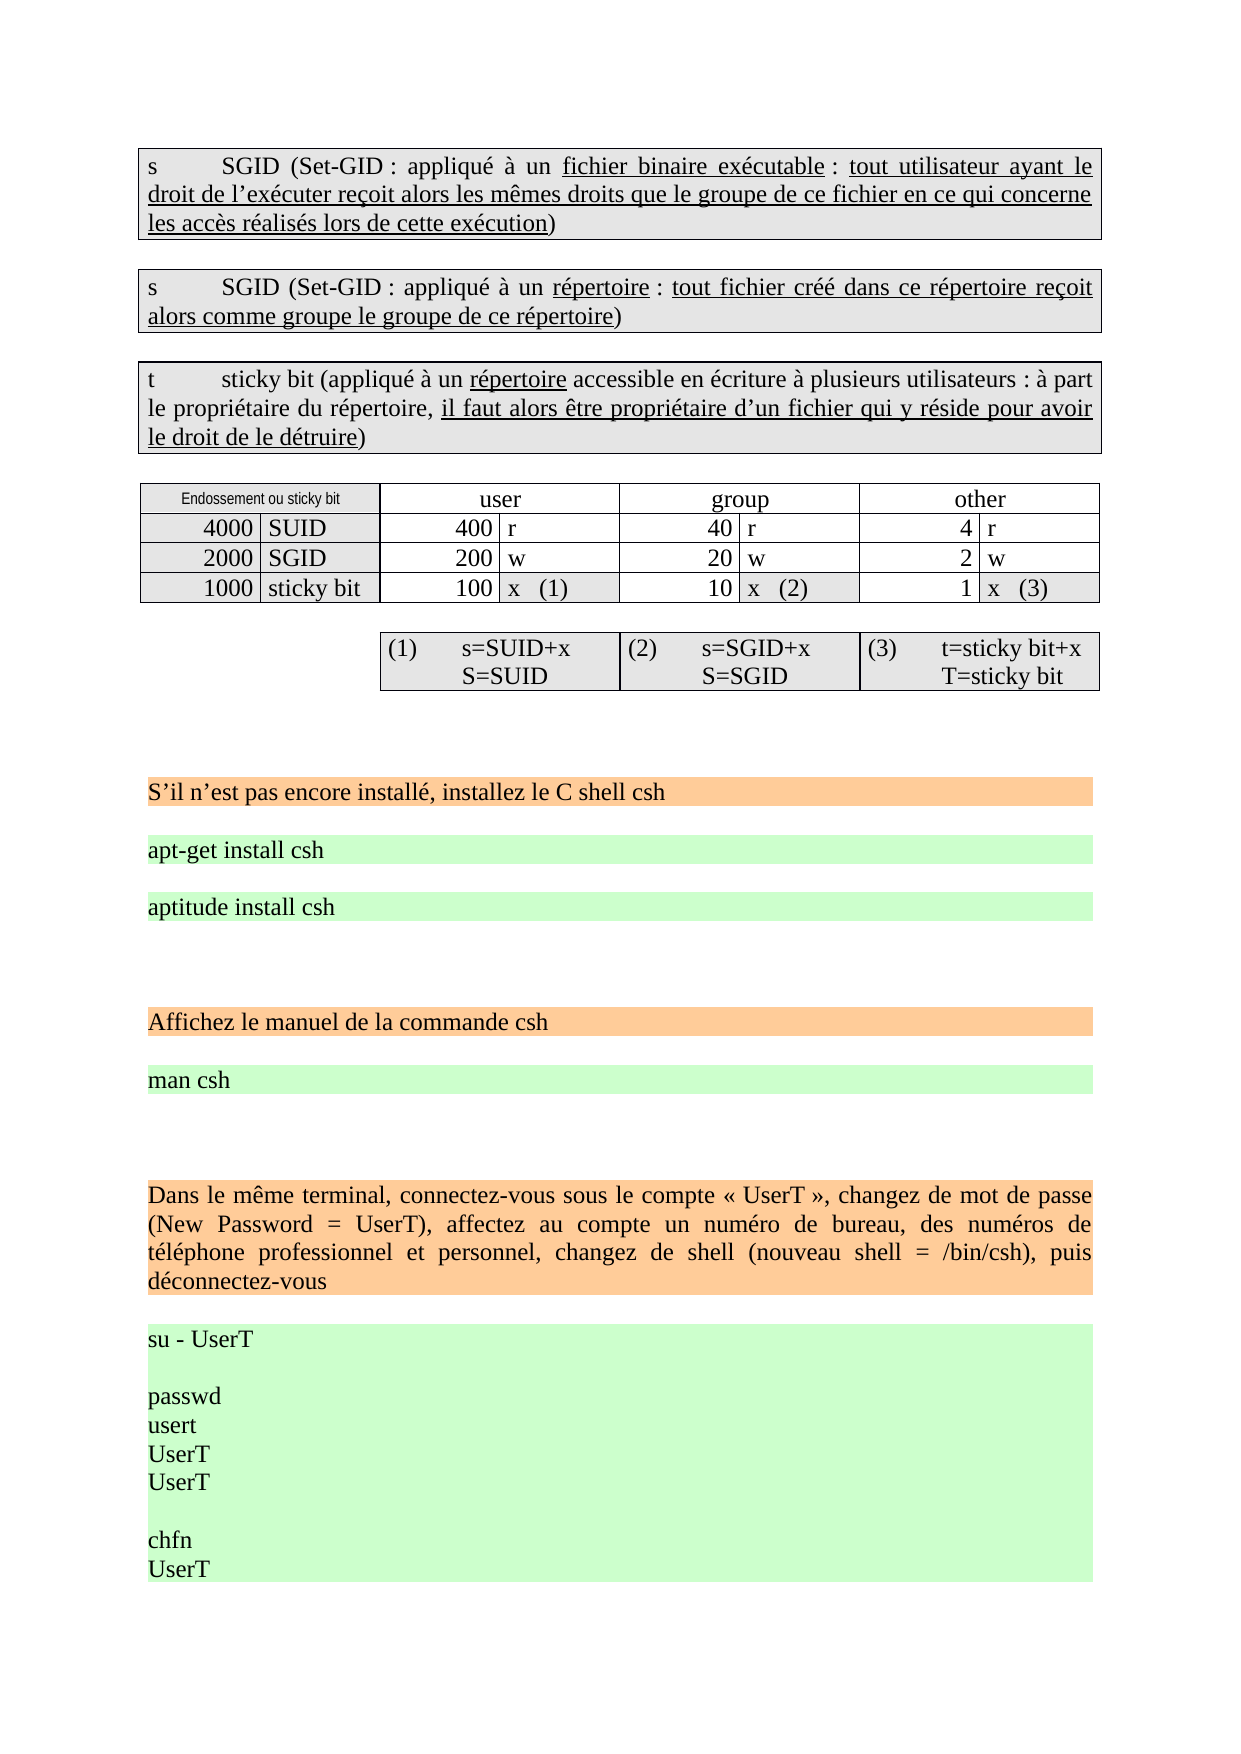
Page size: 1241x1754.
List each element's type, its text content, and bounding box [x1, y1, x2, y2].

table_cell 400 [381, 514, 499, 542]
text su - UserT [148, 1324, 1093, 1352]
table_cell r [740, 514, 859, 542]
text aptitude install csh [148, 892, 1093, 921]
table_cell 1000 [141, 573, 260, 602]
table_header (2) s=SGID+x S=SGID [621, 633, 859, 690]
text t sticky bit (appliqué à un répertoire accessible en écriture à plusieurs utilisateurs : à part le propriétaire du répertoire, il faut alors être propriétaire d’un fichier qui y réside pour avoir le droit de le détruire) [139, 363, 1101, 453]
text Dans le même terminal, connectez-vous sous le compte « UserT », changez de mot de passe (New Password = UserT), affectez au compte un numéro de bureau, des numéros de téléphone professionnel et personnel, changez de shell (nouveau shell = /bin/csh), puis déconnectez-vous [148, 1180, 1093, 1295]
table_cell x (1) [500, 573, 619, 602]
table_cell w [500, 543, 619, 572]
table_cell 200 [381, 543, 499, 572]
table_cell w [980, 543, 1099, 572]
text usert [148, 1410, 1093, 1439]
table_cell r [980, 514, 1099, 542]
table_header Endossement ou sticky bit [141, 484, 379, 512]
table_cell x (3) [980, 573, 1099, 602]
text UserT [148, 1439, 1093, 1467]
text s SGID (Set-GID : appliqué à un fichier binaire exécutable : tout utilisateur ayant le droit de l’exécuter reçoit alors les mêmes droits que le groupe de ce fichier en ce qui concerne les accès réalisés lors de cette exécution) [139, 149, 1101, 239]
text apt-get install csh [148, 835, 1093, 864]
table_cell r [500, 514, 619, 542]
text passwd [148, 1381, 1093, 1410]
table_header (3) t=sticky bit+x T=sticky bit [861, 633, 1099, 690]
table_header other [860, 484, 1099, 512]
text UserT [148, 1467, 1093, 1496]
table_cell 2000 [141, 543, 260, 572]
text s SGID (Set-GID : appliqué à un répertoire : tout fichier créé dans ce répertoire reçoit alors comme groupe le groupe de ce répertoire) [139, 270, 1101, 332]
table_cell 4 [860, 514, 979, 542]
table_cell x (2) [740, 573, 859, 602]
table_header [140, 632, 380, 690]
table_header group [620, 484, 859, 512]
table_cell 4000 [141, 514, 260, 542]
table_cell 100 [381, 573, 499, 602]
table_cell 10 [620, 573, 739, 602]
text Affichez le manuel de la commande csh [148, 1007, 1093, 1036]
table_cell w [740, 543, 859, 572]
table_header (1) s=SUID+x S=SUID [381, 633, 619, 690]
table_cell 40 [620, 514, 739, 542]
text man csh [148, 1065, 1093, 1094]
table_cell 1 [860, 573, 979, 602]
text S’il n’est pas encore installé, installez le C shell csh [148, 777, 1093, 806]
text UserT [148, 1554, 1093, 1582]
table_cell 20 [620, 543, 739, 572]
table_cell SUID [261, 514, 379, 542]
table_cell SGID [261, 543, 379, 572]
text chfn [148, 1525, 1093, 1554]
table_header user [381, 484, 619, 512]
table_cell sticky bit [261, 573, 379, 602]
table_cell 2 [860, 543, 979, 572]
